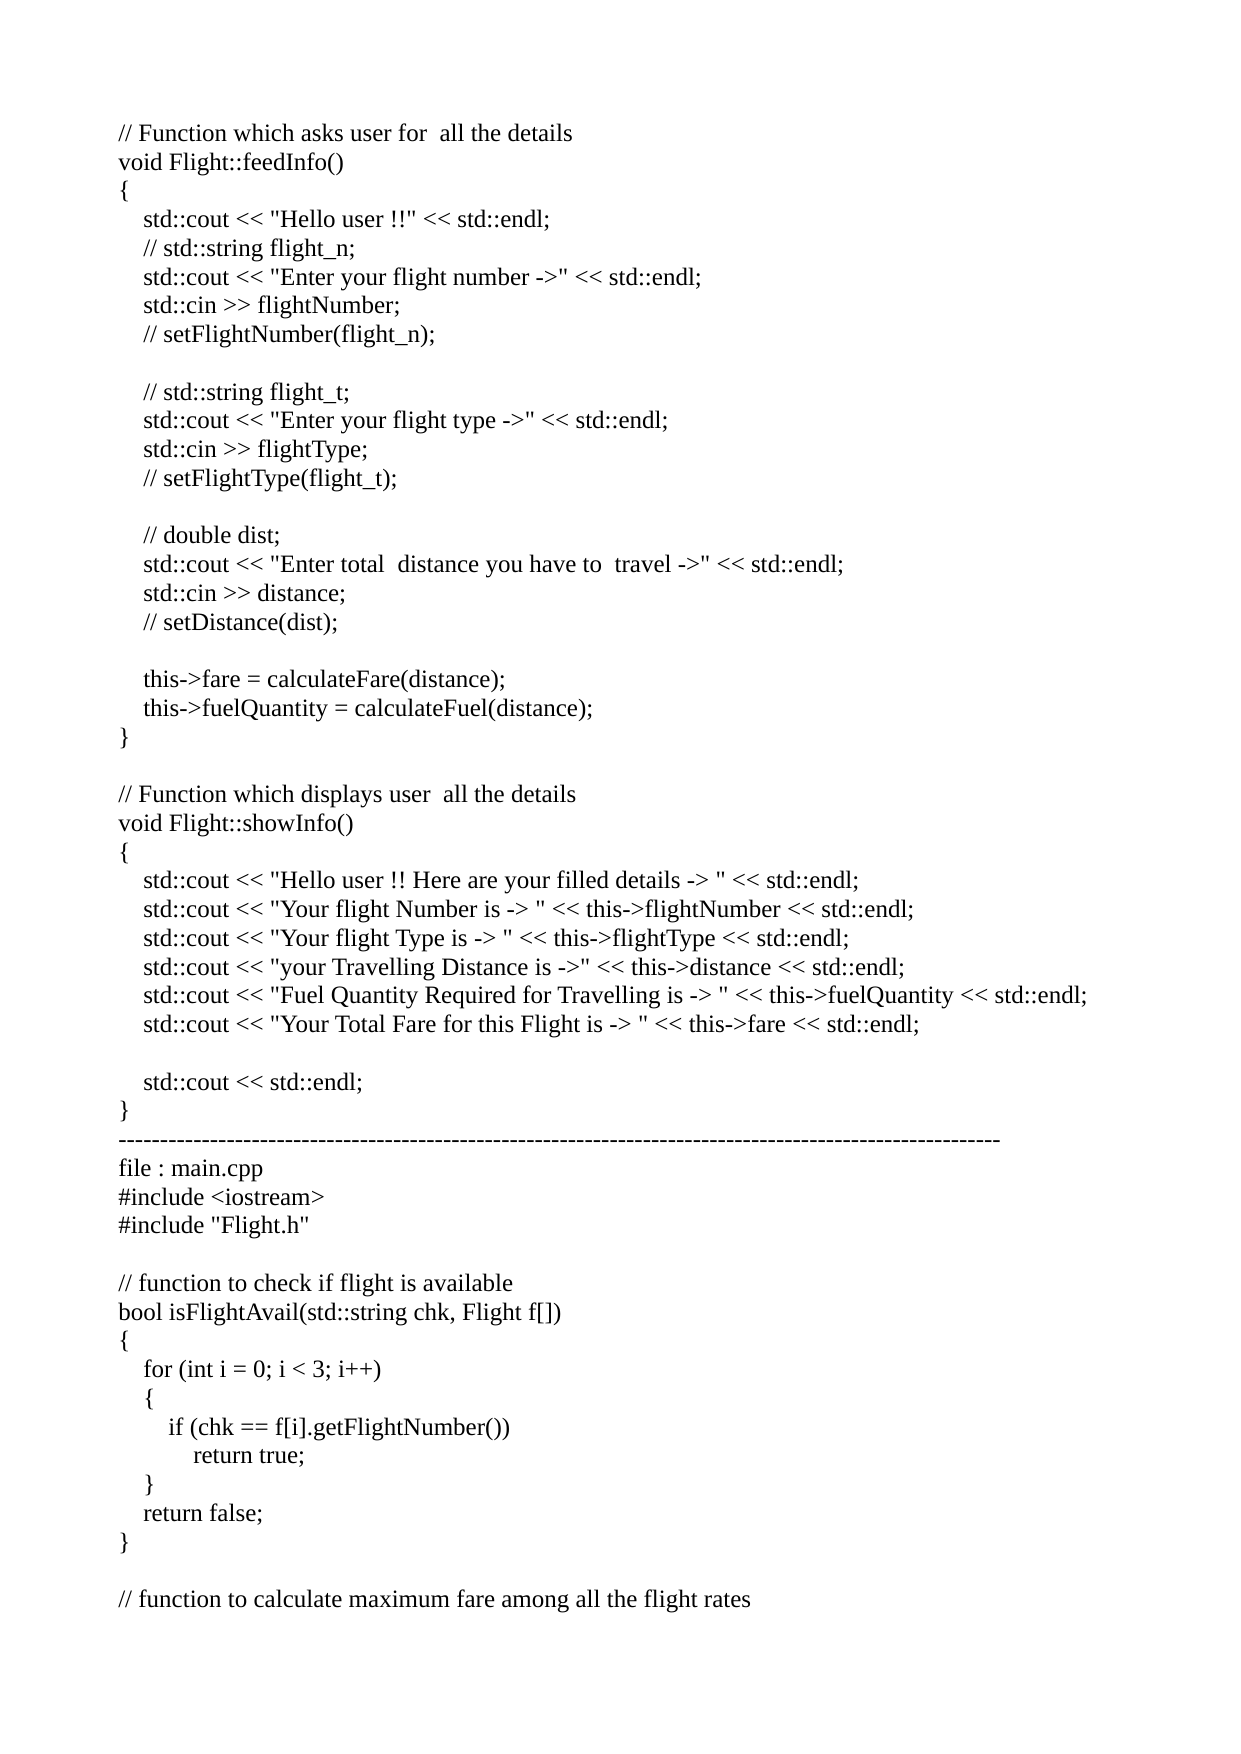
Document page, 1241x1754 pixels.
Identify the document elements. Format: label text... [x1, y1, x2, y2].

text } [118, 1096, 1122, 1124]
text // function to check if flight is available [118, 1268, 1122, 1297]
text } [118, 722, 1122, 751]
text if (chk == f[i].getFlightNumber()) [118, 1412, 1122, 1441]
text { [118, 1383, 1122, 1412]
text return false; [118, 1498, 1122, 1527]
text return true; [118, 1441, 1122, 1469]
text // setFlightType(flight_t); [118, 463, 1122, 492]
text std::cout << "Your flight Number is -> " << this->flightNumber << std::endl; [118, 894, 1122, 923]
text // setFlightNumber(flight_n); [118, 319, 1122, 348]
text void Flight::feedInfo() [118, 147, 1122, 176]
text // double dist; [118, 521, 1122, 549]
text std::cin >> flightNumber; [118, 291, 1122, 319]
text std::cout << std::endl; [118, 1067, 1122, 1096]
text std::cout << "Your flight Type is -> " << this->flightType << std::endl; [118, 923, 1122, 952]
text std::cout << "Hello user !!" << std::endl; [118, 204, 1122, 233]
text this->fare = calculateFare(distance); [118, 664, 1122, 693]
text { [118, 837, 1122, 866]
text std::cin >> flightType; [118, 434, 1122, 463]
text std::cout << "your Travelling Distance is ->" << this->distance << std::endl; [118, 952, 1122, 981]
text // Function which displays user all the details [118, 779, 1122, 808]
text bool isFlightAvail(std::string chk, Flight f[]) [118, 1297, 1122, 1326]
text // function to calculate maximum fare among all the flight rates [118, 1584, 1122, 1613]
text } [118, 1469, 1122, 1498]
text std::cout << "Enter your flight number ->" << std::endl; [118, 262, 1122, 291]
text std::cout << "Enter total distance you have to travel ->" << std::endl; [118, 549, 1122, 578]
text { [118, 176, 1122, 204]
text std::cout << "Enter your flight type ->" << std::endl; [118, 406, 1122, 434]
text // std::string flight_n; [118, 233, 1122, 262]
text } [118, 1527, 1122, 1556]
text for (int i = 0; i < 3; i++) [118, 1354, 1122, 1383]
text std::cout << "Fuel Quantity Required for Travelling is -> " << this->fuelQuantity << std::endl; [118, 981, 1122, 1009]
text std::cin >> distance; [118, 578, 1122, 607]
text #include "Flight.h" [118, 1211, 1122, 1239]
text #include <iostream> [118, 1182, 1122, 1211]
text // Function which asks user for all the details [118, 118, 1122, 147]
text // setDistance(dist); [118, 607, 1122, 636]
text std::cout << "Your Total Fare for this Flight is -> " << this->fare << std::endl; [118, 1009, 1122, 1038]
text std::cout << "Hello user !! Here are your filled details -> " << std::endl; [118, 866, 1122, 894]
text this->fuelQuantity = calculateFuel(distance); [118, 693, 1122, 722]
text file : main.cpp [118, 1153, 1122, 1182]
text void Flight::showInfo() [118, 808, 1122, 837]
text // std::string flight_t; [118, 377, 1122, 406]
text { [118, 1326, 1122, 1354]
text ---------------------------------------------------------------------------------------------------------- [118, 1124, 1122, 1153]
